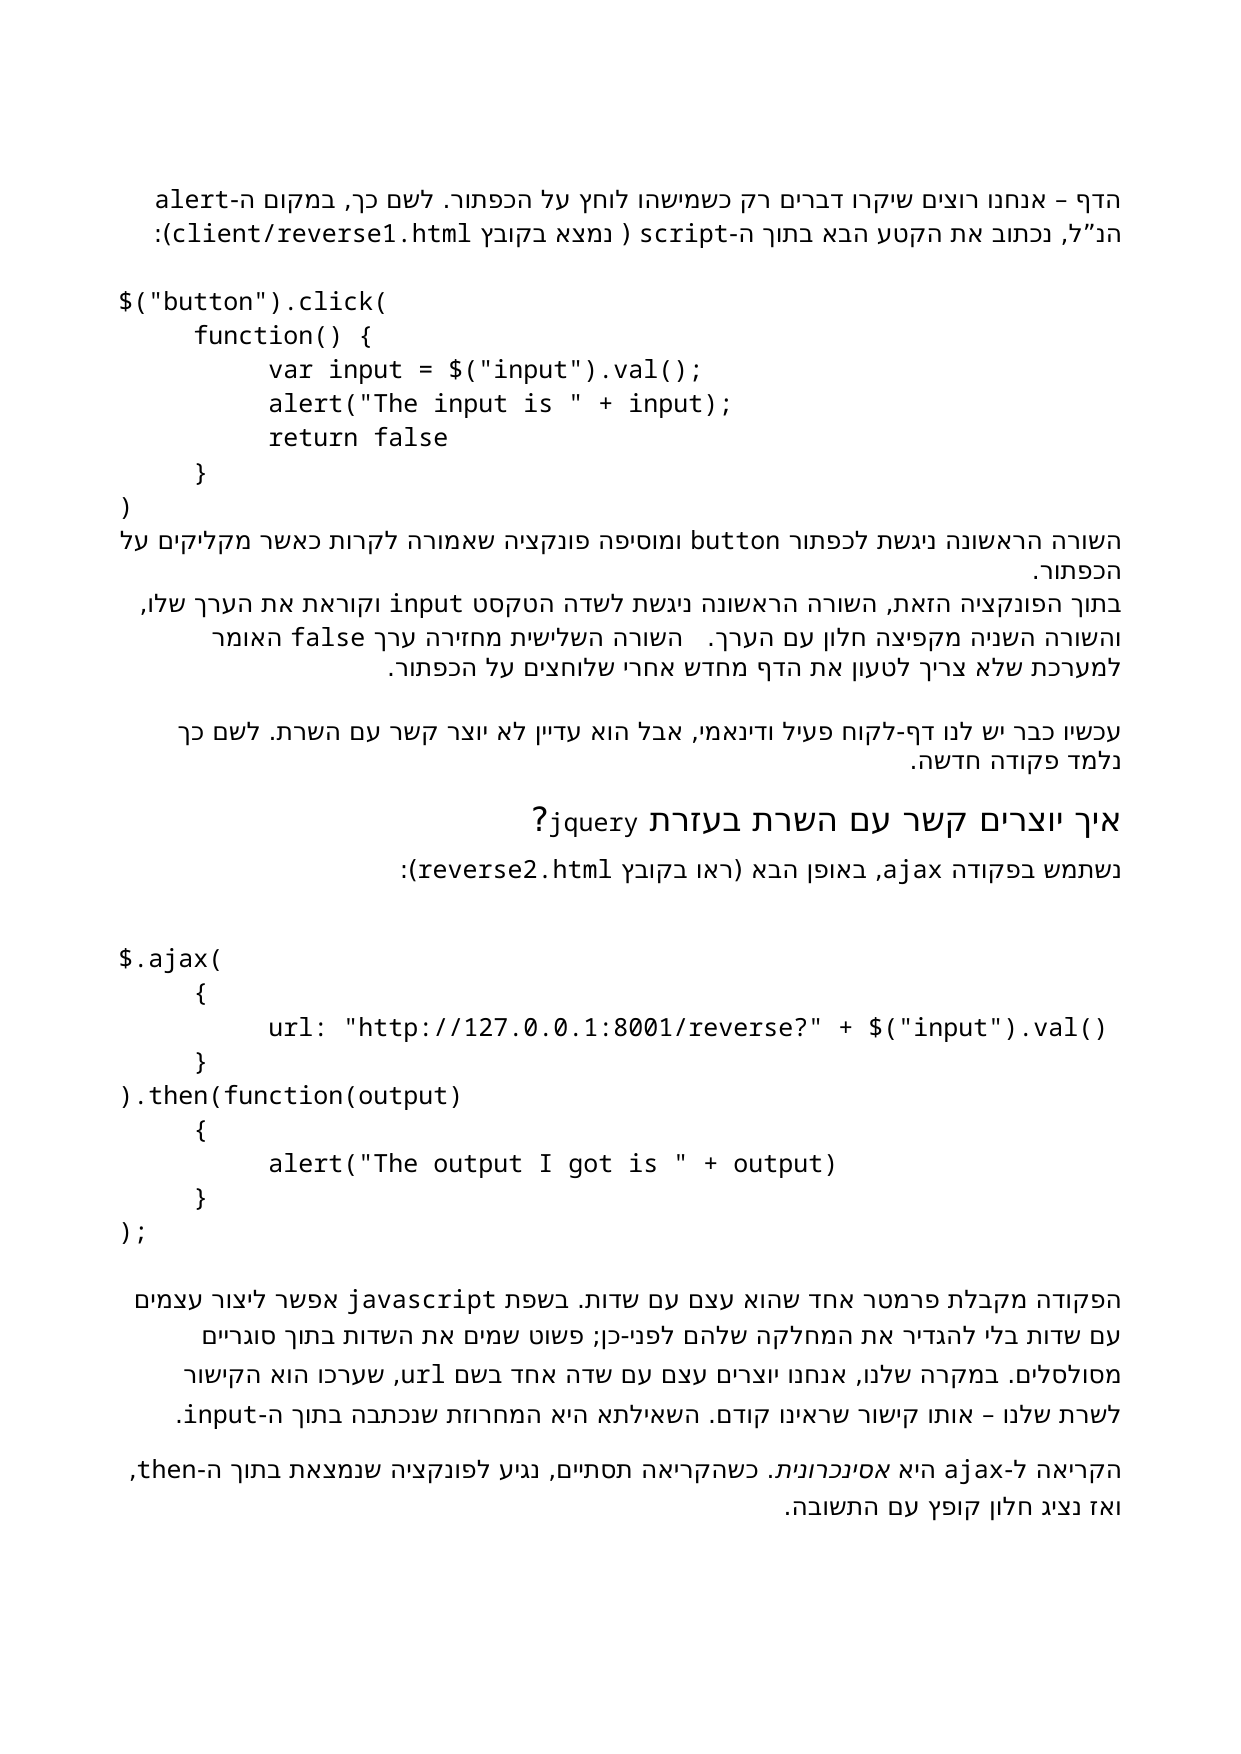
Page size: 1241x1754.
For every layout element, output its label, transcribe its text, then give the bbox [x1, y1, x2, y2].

text הקריאה ל-ajax היא אסינכרונית. כשהקריאה תסתיים, נגיע לפונקציה שנמצאת בתוך ה-then, ואז נציג חלון קופץ עם התשובה. [118, 1452, 1122, 1521]
text function() { [118, 318, 1122, 352]
text } [118, 1179, 1122, 1213]
text return false [118, 420, 1122, 454]
text { [118, 975, 1122, 1009]
text עכשיו כבר יש לנו דף-לקוח פעיל ודינאמי, אבל הוא עדיין לא יוצר קשר עם השרת. לשם כך נלמד פקודה חדשה. [118, 717, 1122, 775]
text אם תוסיפו את הקטע הזה לקובץ html שלכם ותרעננו את הדף בדפדפן, תראו חלון קופץ ובו "Hello world”. זה נחמד, אבל אנחנו לא רוצים שחלונות יקפצו בכל פעם שמישהו טוען את הדף – אנחנו רוצים שיקרו דברים רק כשמישהו לוחץ על הכפתור. לשם כך, במקום ה-alert הנ”ל, נכתוב את הקטע הבא בתוך ה-script ( נמצא בקובץ client/reverse1.html): [118, 182, 1122, 250]
text } [118, 454, 1122, 488]
text ) [118, 488, 1122, 522]
text $.ajax( [118, 941, 1122, 975]
text השורה הראשונה ניגשת לכפתור button ומוסיפה פונקציה שאמורה לקרות כאשר מקליקים על הכפתור. [118, 522, 1122, 586]
text נשתמש בפקודה ajax, באופן הבא (ראו בקובץ reverse2.html): [118, 852, 1122, 886]
text ); [118, 1213, 1122, 1248]
text var input = $("input").val(); [118, 352, 1122, 386]
text $("button").click( [118, 284, 1122, 318]
text { [118, 1111, 1122, 1145]
text alert("The output I got is " + output) [118, 1145, 1122, 1179]
text הפקודה מקבלת פרמטר אחד שהוא עצם עם שדות. בשפת javascript אפשר ליצור עצמים עם שדות בלי להגדיר את המחלקה שלהם לפני-כן; פשוט שמים את השדות בתוך סוגריים מסולסלים. במקרה שלנו, אנחנו יוצרים עצם עם שדה אחד בשם url, שערכו הוא הקישור לשרת שלנו – אותו קישור שראינו קודם. השאילתא היא המחרוזת שנכתבה בתוך ה-input. [118, 1282, 1122, 1431]
text בתוך הפונקציה הזאת, השורה הראשונה ניגשת לשדה הטקסט input וקוראת את הערך שלו, והשורה השניה מקפיצה חלון עם הערך. השורה השלישית מחזירה ערך false האומר למערכת שלא צריך לטעון את הדף מחדש אחרי שלוחצים על הכפתור. [118, 586, 1122, 683]
text } [118, 1043, 1122, 1077]
text alert("The input is " + input); [118, 386, 1122, 420]
text url: "http://127.0.0.1:8001/reverse?" + $("input").val() [118, 1009, 1122, 1043]
text ).then(function(output) [118, 1077, 1122, 1111]
subtitle איך יוצרים קשר עם השרת בעזרת jquery? [118, 800, 1122, 839]
